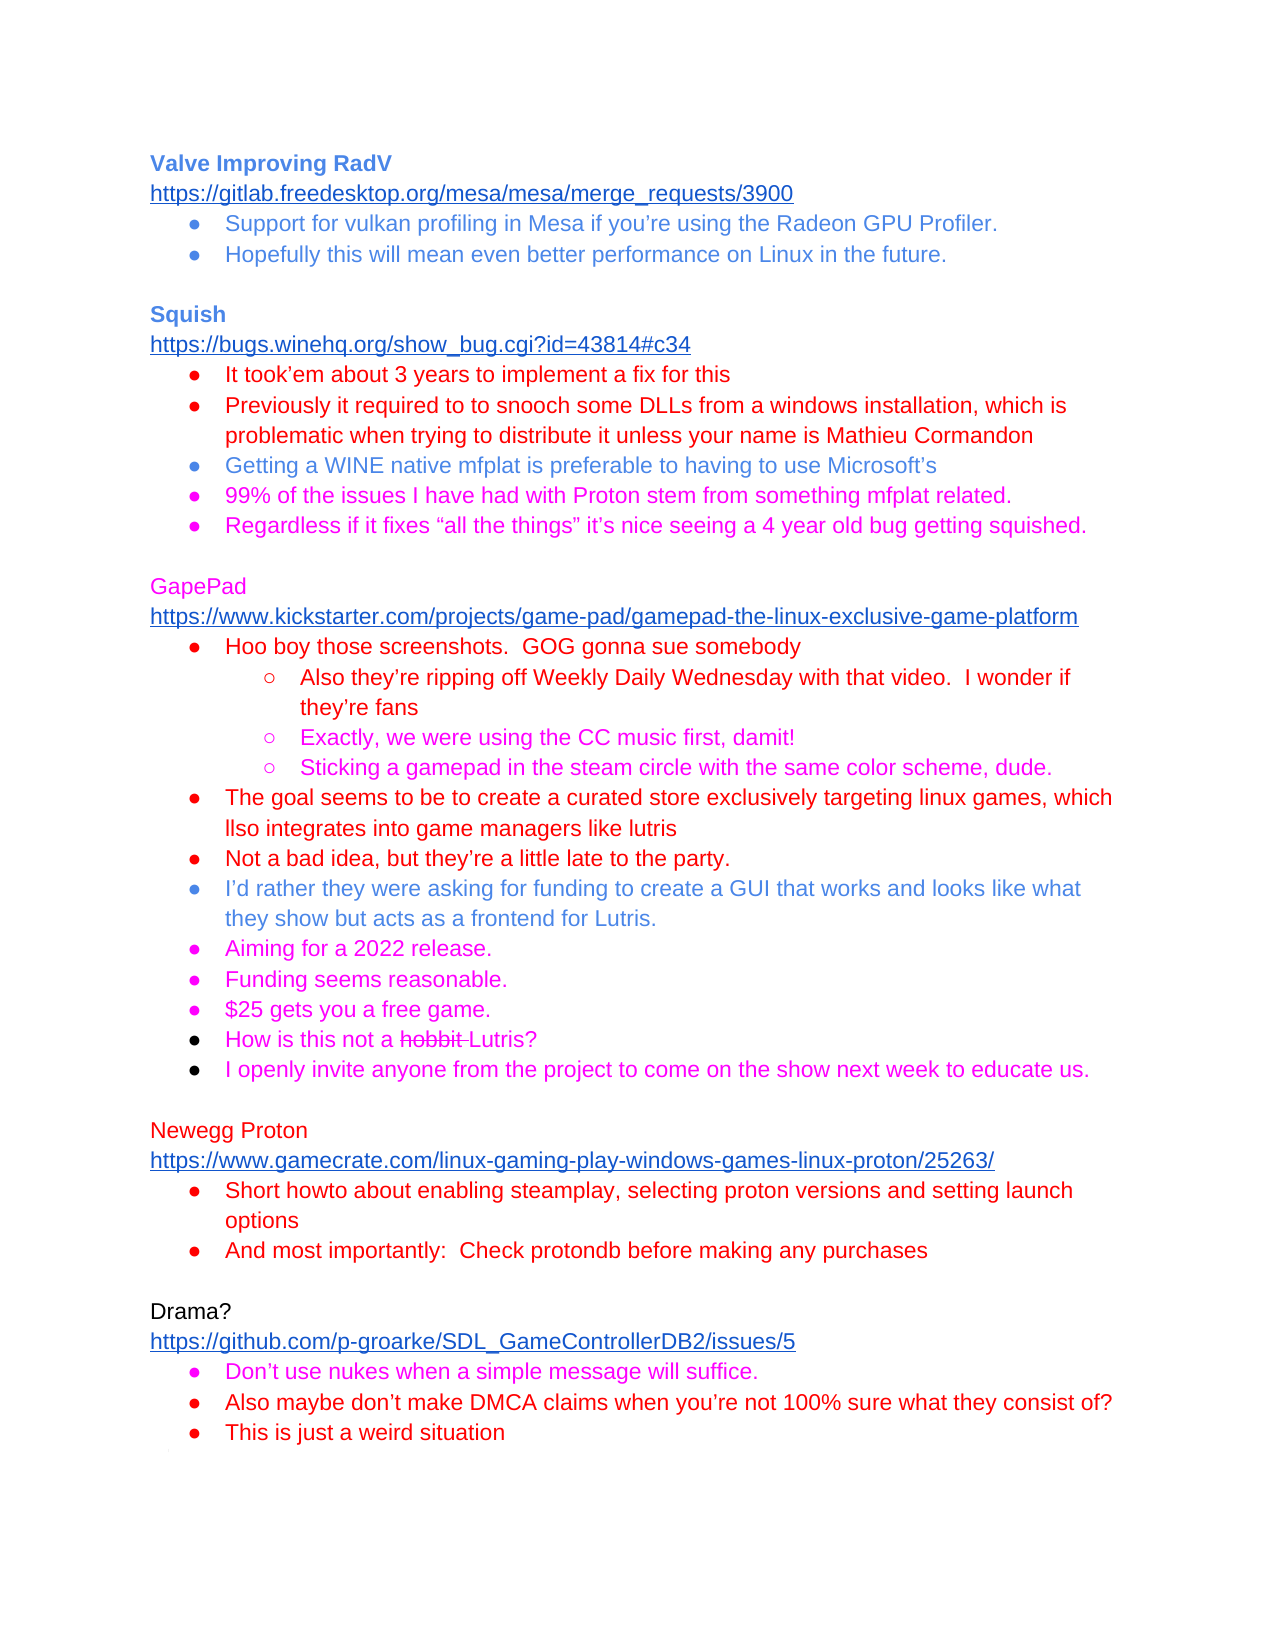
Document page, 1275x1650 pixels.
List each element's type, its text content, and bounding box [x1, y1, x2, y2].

list Regardless if it fixes “all the things” it’s nice seeing a 4 year old bug getting squished. [187, 512, 1125, 539]
list Support for vulkan profiling in Mesa if you’re using the Radeon GPU Profiler. [187, 210, 1125, 237]
list I openly invite anyone from the project to come on the show next week to educate us. [187, 1056, 1125, 1083]
list Hopefully this will mean even better performance on Linux in the future. [187, 241, 1125, 267]
list Hoo boy those screenshots. GOG gonna sue somebody [187, 633, 1125, 660]
text https://www.kickstarter.com/projects/game-pad/gamepad-the-linux-exclusive-game-platform [150, 603, 1125, 629]
text Valve Improving RadV [150, 150, 1125, 176]
list How is this not a hobbit Lutris? [187, 1026, 1125, 1052]
list Short howto about enabling steamplay, selecting proton versions and setting launch options [187, 1177, 1125, 1234]
list I’d rather they were asking for funding to create a GUI that works and looks like what they show but acts as a frontend for Lutris. [187, 875, 1125, 932]
list Exactly, we were using the CC music first, damit! [262, 724, 1125, 750]
text https://www.gamecrate.com/linux-gaming-play-windows-games-linux-proton/25263/ [150, 1147, 1125, 1173]
list The goal seems to be to create a curated store exclusively targeting linux games, which llso integrates into game managers like lutris [187, 784, 1125, 841]
text GapePad [150, 573, 1125, 599]
list And most importantly: Check protondb before making any purchases [187, 1237, 1125, 1264]
list Previously it required to to snooch some DLLs from a windows installation, which is problematic when trying to distribute it unless your name is Mathieu Cormandon [187, 392, 1125, 448]
list $25 gets you a free game. [187, 996, 1125, 1022]
list Sticking a gamepad in the steam circle with the same color scheme, dude. [262, 754, 1125, 781]
text https://gitlab.freedesktop.org/mesa/mesa/merge_requests/3900 [150, 180, 1125, 207]
list Not a bad idea, but they’re a little late to the party. [187, 845, 1125, 871]
list It took’em about 3 years to implement a fix for this [187, 361, 1125, 388]
list 99% of the issues I have had with Proton stem from something mfplat related. [187, 482, 1125, 509]
text Newegg Proton [150, 1117, 1125, 1143]
list Aiming for a 2022 release. [187, 935, 1125, 962]
text https://bugs.winehq.org/show_bug.cgi?id=43814#c34 [150, 331, 1125, 358]
list Also maybe don’t make DMCA claims when you’re not 100% sure what they consist of? [187, 1388, 1125, 1415]
list Funding seems reasonable. [187, 966, 1125, 992]
list Also they’re ripping off Weekly Daily Wednesday with that video. I wonder if they’re fans [262, 663, 1125, 720]
text Drama? [150, 1298, 1125, 1324]
text Squish [150, 301, 1125, 327]
text https://github.com/p-groarke/SDL_GameControllerDB2/issues/5 [150, 1328, 1125, 1354]
list Getting a WINE native mfplat is preferable to having to use Microsoft’s [187, 452, 1125, 478]
list Don’t use nukes when a simple message will suffice. [187, 1358, 1125, 1385]
list This is just a weird situation [187, 1419, 1125, 1445]
